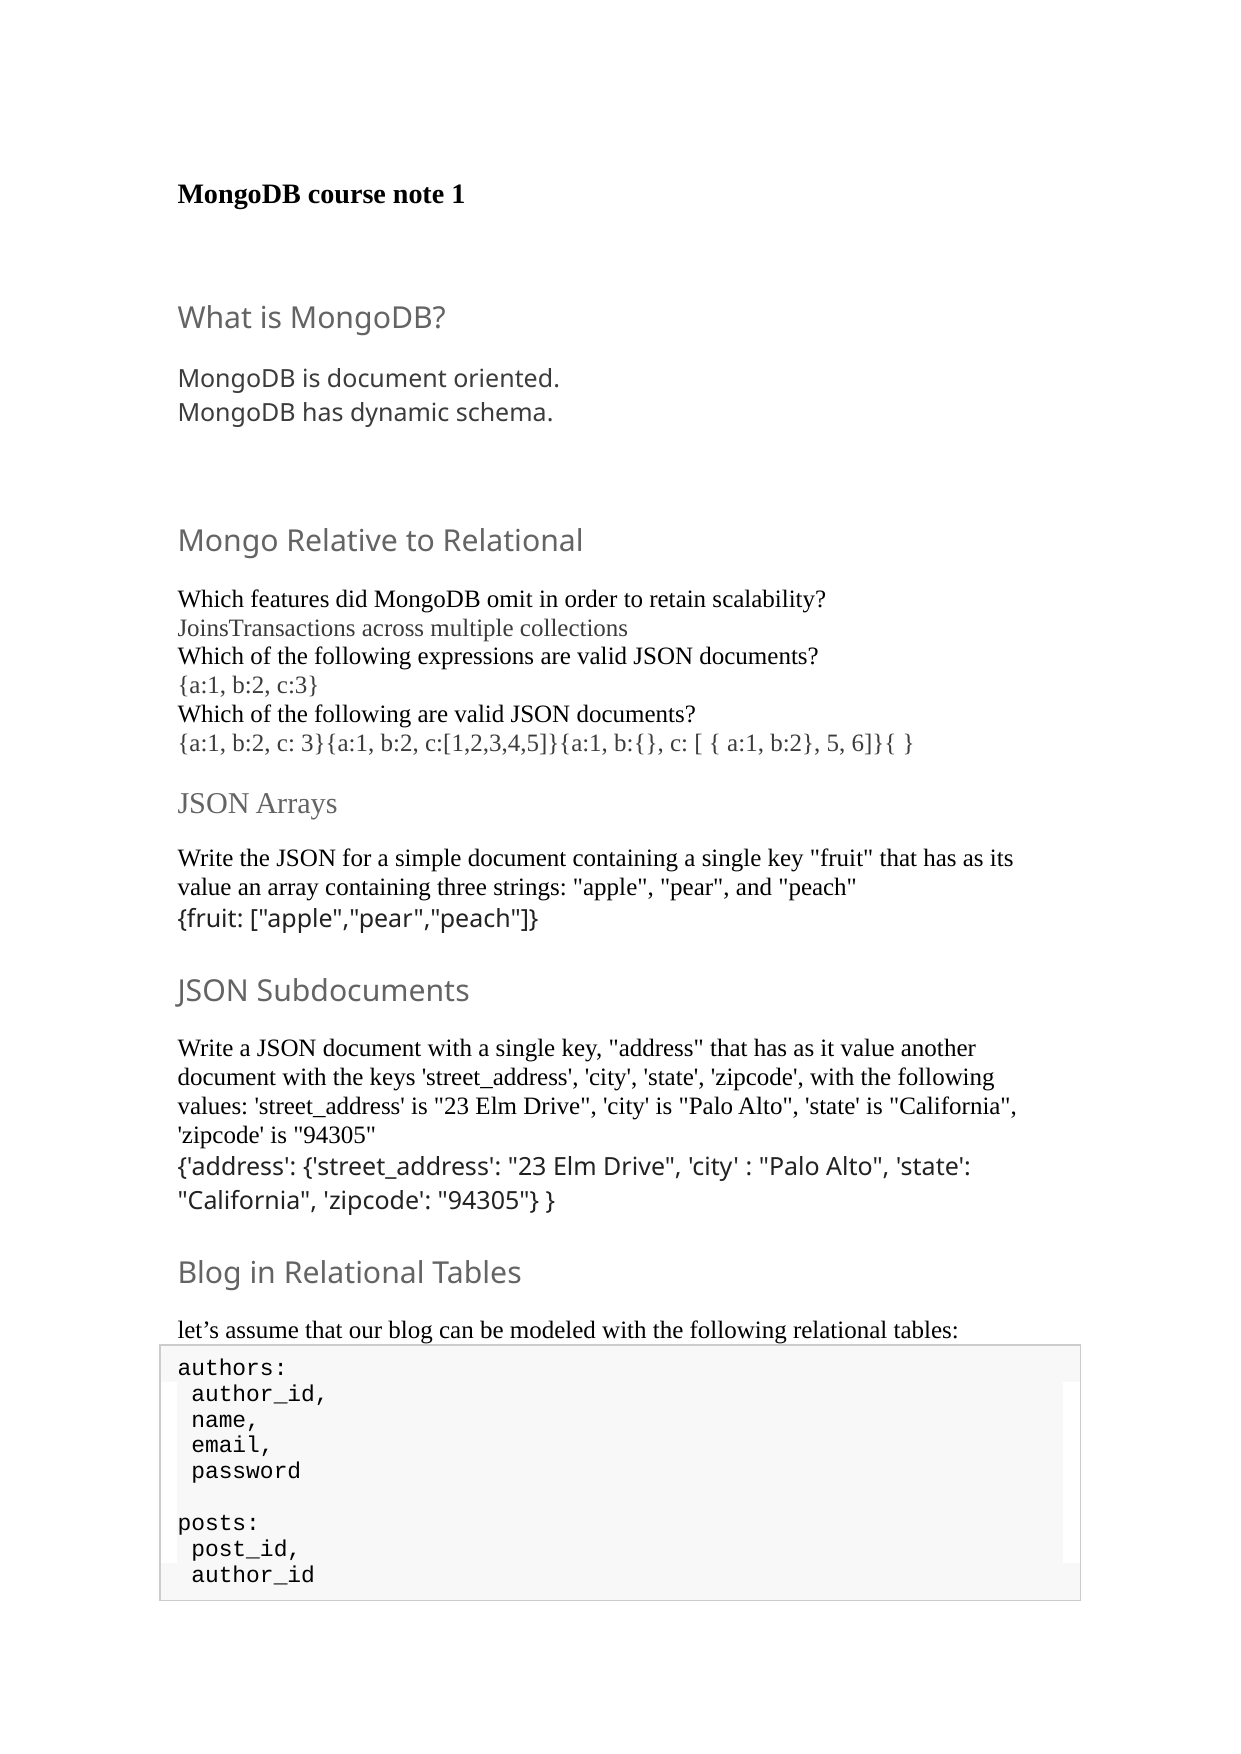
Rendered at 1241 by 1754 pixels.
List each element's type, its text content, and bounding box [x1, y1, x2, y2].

text Write a JSON document with a single key, "address" that has as it value another document with the keys 'street_address', 'city', 'state', 'zipcode', with the following values: 'street_address' is "23 Elm Drive", 'city' is "Palo Alto", 'state' is "California", 'zipcode' is "94305" [177, 1033, 1063, 1148]
text {'address': {'street_address': "23 Elm Drive", 'city' : "Palo Alto", 'state': "California", 'zipcode': "94305"} } [177, 1148, 1063, 1251]
text {a:1, b:2, c: 3}{a:1, b:2, c:[1,2,3,4,5]}{a:1, b:{}, c: [ { a:1, b:2}, 5, 6]}{ } [177, 728, 1063, 785]
text Write the JSON for a simple document containing a single key "fruit" that has as its value an array containing three strings: "apple", "pear", and "peach" [177, 843, 1063, 901]
text password [177, 1460, 1063, 1486]
text author_id, [177, 1382, 1063, 1408]
text JoinsTransactions across multiple collections Which of the following expressions are valid JSON documents? [177, 613, 1063, 670]
subtitle Blog in Relational Tables [177, 1251, 1063, 1292]
text {fruit: ["apple","pear","peach"]} [177, 901, 1063, 969]
text posts: [177, 1512, 1063, 1538]
text post_id, [177, 1538, 1063, 1552]
text name, [177, 1408, 1063, 1434]
subtitle MongoDB course note 1 [177, 177, 1063, 209]
subtitle JSON Arrays [177, 785, 1063, 820]
text author_id [161, 1552, 1080, 1600]
subtitle Mongo Relative to Relational [177, 519, 1063, 561]
text Which features did MongoDB omit in order to retain scalability? [177, 584, 1063, 613]
text MongoDB is document oriented. MongoDB has dynamic schema. [177, 360, 1063, 519]
text let’s assume that our blog can be modeled with the following relational tables: [177, 1315, 1063, 1344]
text authors: [161, 1346, 1080, 1382]
text {a:1, b:2, c:3} Which of the following are valid JSON documents? [177, 670, 1063, 728]
subtitle JSON Subdocuments [177, 969, 1063, 1010]
text email, [177, 1434, 1063, 1460]
subtitle What is MongoDB? [177, 296, 1063, 337]
